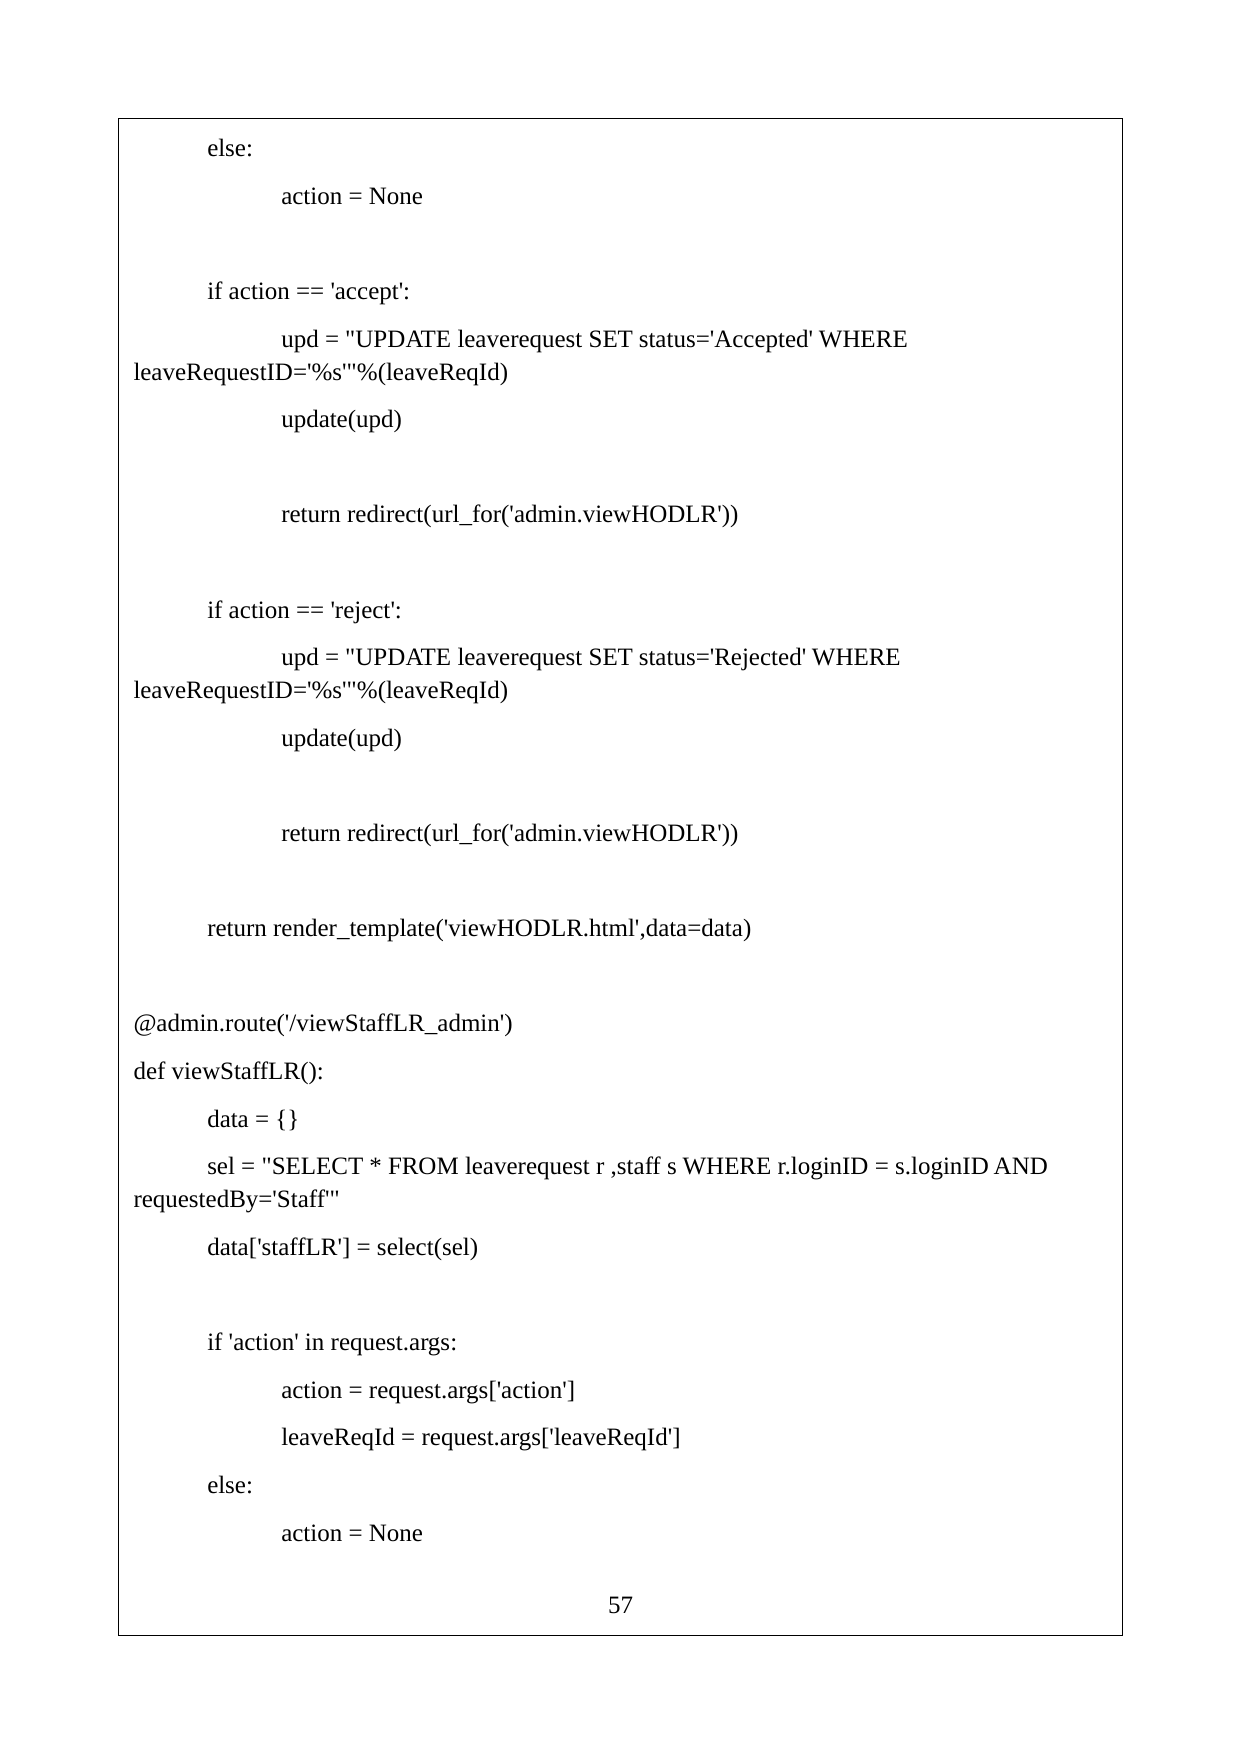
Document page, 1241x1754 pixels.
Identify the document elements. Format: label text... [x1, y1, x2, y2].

text return redirect(url_for('admin.viewHODLR')) [133, 499, 1107, 528]
text data['staffLR'] = select(sel) [133, 1232, 1107, 1261]
text else: [133, 133, 1107, 162]
text update(upd) [133, 723, 1107, 752]
text @admin.route('/viewStaffLR_admin') [133, 1008, 1107, 1037]
text leaveReqId = request.args['leaveReqId'] [133, 1422, 1107, 1451]
text action = request.args['action'] [133, 1375, 1107, 1403]
text else: [133, 1470, 1107, 1499]
text if action == 'accept': [133, 276, 1107, 305]
text update(upd) [133, 404, 1107, 433]
text sel = "SELECT * FROM leaverequest r ,staff s WHERE r.loginID = s.loginID AND requestedBy='Staff'" [133, 1151, 1107, 1213]
text action = None [133, 181, 1107, 209]
text def viewStaffLR(): [133, 1056, 1107, 1085]
text upd = "UPDATE leaverequest SET status='Rejected' WHERE leaveRequestID='%s'"%(leaveReqId) [133, 642, 1107, 704]
text return render_template('viewHODLR.html',data=data) [133, 913, 1107, 942]
text action = None [133, 1518, 1107, 1546]
text if 'action' in request.args: [133, 1327, 1107, 1356]
text return redirect(url_for('admin.viewHODLR')) [133, 818, 1107, 847]
text upd = "UPDATE leaverequest SET status='Accepted' WHERE leaveRequestID='%s'"%(leaveReqId) [133, 324, 1107, 385]
text if action == 'reject': [133, 595, 1107, 623]
text data = {} [133, 1104, 1107, 1132]
